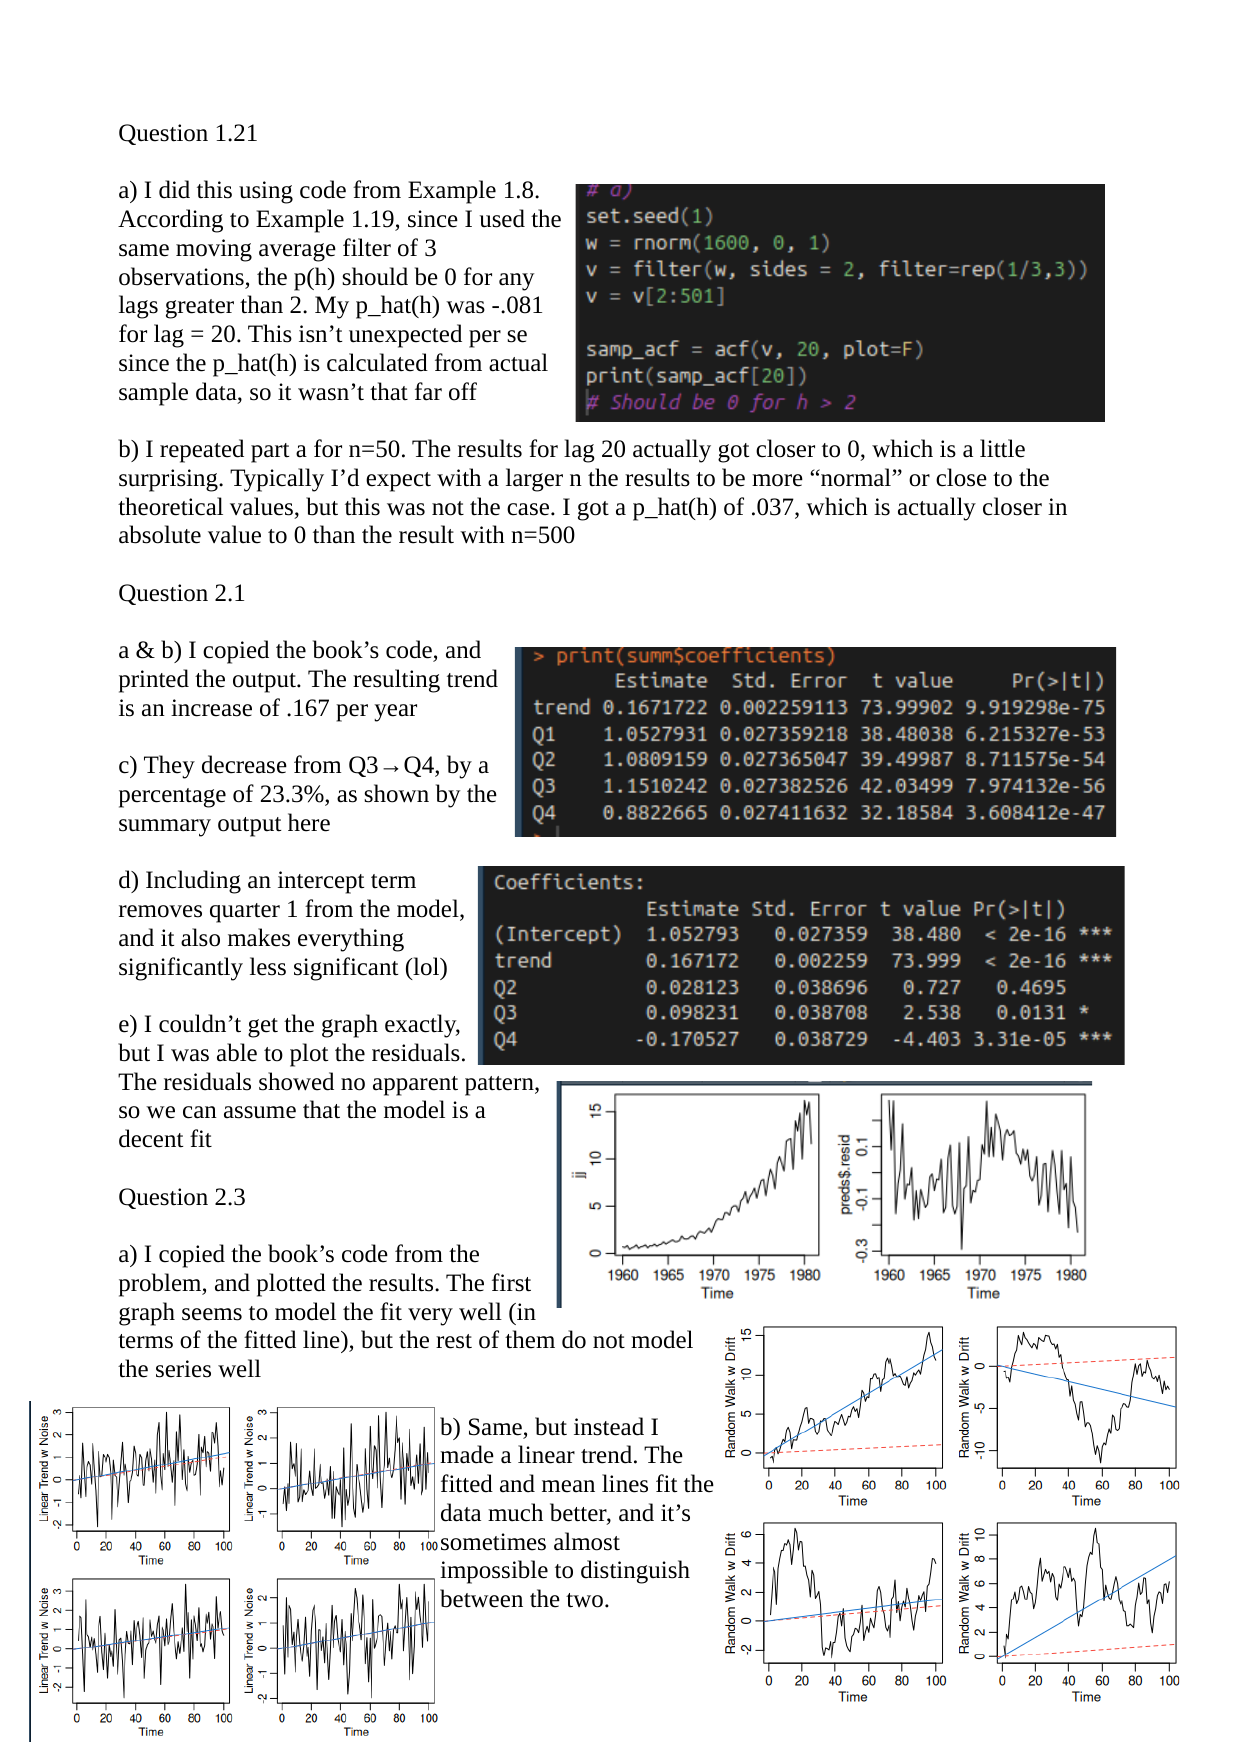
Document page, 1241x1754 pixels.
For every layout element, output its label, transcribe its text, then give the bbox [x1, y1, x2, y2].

text a) I did this using code from Example 1.8. According to Example 1.19, since I used the same moving average filter of 3 observations, the p(h) should be 0 for any lags greater than 2. My p_hat(h) was -.081 for lag = 20. This isn’t unexpected per se since the p_hat(h) is calculated from actual sample data, so it wasn’t that far off [118, 176, 1122, 406]
picture [575, 184, 1105, 422]
text d) Including an intercept term removes quarter 1 from the model, and it also makes everything significantly less significant (lol) [118, 866, 477, 981]
picture [556, 1081, 1093, 1308]
text Question 2.3 [118, 1182, 556, 1211]
text Question 2.1 [118, 578, 1122, 607]
text a & b) I copied the book’s code, and printed the output. The resulting trend is an increase of .167 per year [118, 636, 1122, 722]
text a) I copied the book’s code from the problem, and plotted the results. The first graph seems to model the fit very well (in terms of the fitted line), but the rest of them do not model the series well [118, 1239, 1122, 1383]
text Question 1.21 [118, 118, 1122, 147]
text b) I repeated part a for n=50. The results for lag 20 actually got closer to 0, which is a little surprising. Typically I’d expect with a larger n the results to be more “normal” or close to the theoretical values, but this was not the case. I got a p_hat(h) of .037, which is actually closer in absolute value to 0 than the result with n=500 [118, 434, 1122, 549]
picture [29, 1401, 440, 1742]
text [1093, 1182, 1122, 1211]
picture [716, 1322, 1180, 1710]
text b) Same, but instead I made a linear trend. The fitted and mean lines fit the data much better, and it’s sometimes almost impossible to distinguish between the two. [440, 1412, 716, 1613]
picture [514, 647, 1117, 837]
picture [477, 866, 1125, 1065]
text e) I couldn’t get the graph exactly, but I was able to plot the residuals. The residuals showed no apparent pattern, so we can assume that the model is a decent fit [118, 1009, 1122, 1153]
text c) They decrease from Q3→Q4, by a percentage of 23.3%, as shown by the summary output here [118, 751, 514, 837]
